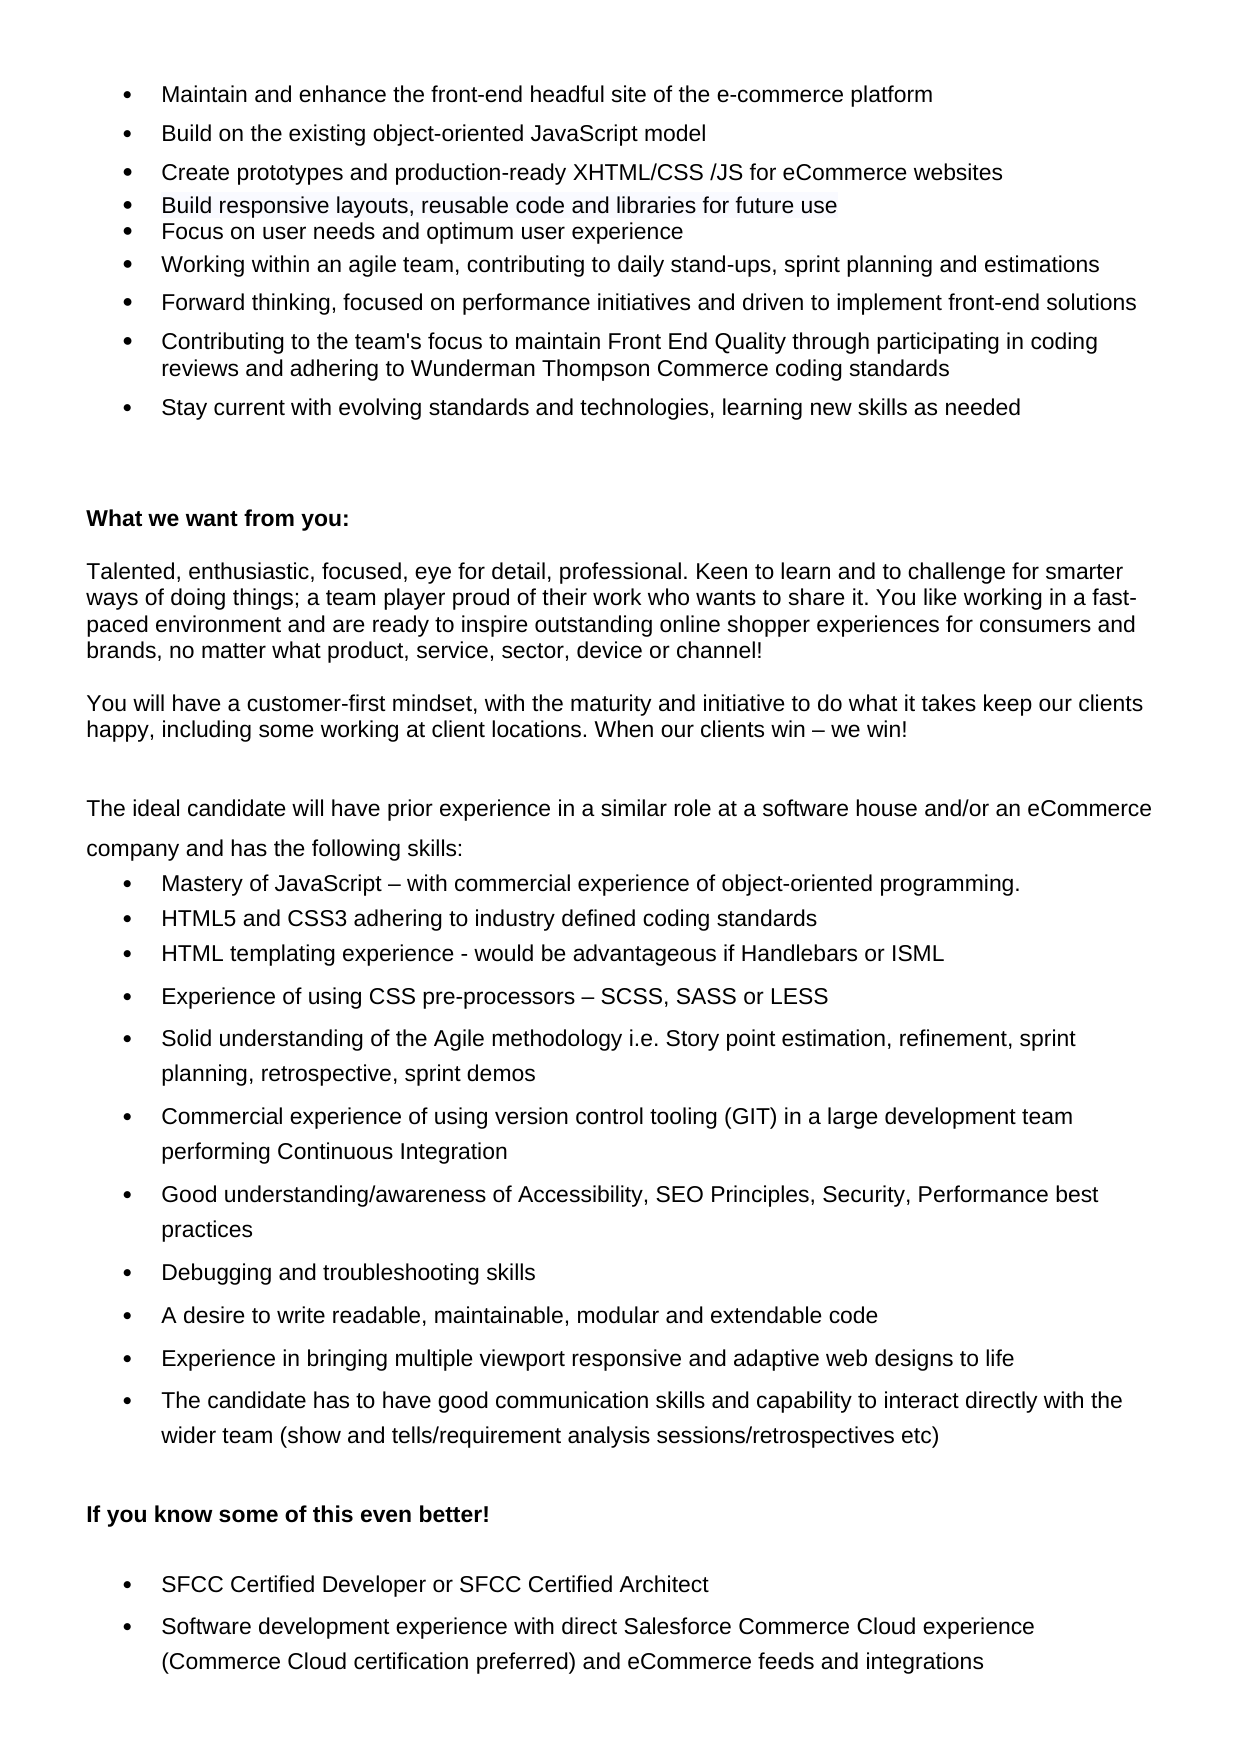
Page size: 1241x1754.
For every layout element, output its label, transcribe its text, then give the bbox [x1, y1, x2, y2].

table_cell Wunderman Thompson Commerce inspire people to shop online through digital solutions, driving growth for world-leading brands and retailers. How? We create, support, and improve digital shopper journeys, across leading channels including retailers, direct-to-consumer (D2C), marketplaces (Amazon and beyond), and social channels. And we work with some of the biggest and most exciting brands around, such as Calvin Klein, MAC, Nestlé, Sainsbury’s, Selfridges, Shell, Tiffany & Co. and Tommy Hilfiger. Part creative agency, part consultancy and part technology company, Wunderman Thompson Commerce are unique in our ability to connect world-class strategic thinking and creative insight with deep executional capability across technology and operations. Together, this enables us to deliver winning commerce solutions across all major digital routes to market worldwide. We’re part of WPP, a creative transformation company who use the power of creativity to build better futures for people, planet, clients and communities and is recognised as a Leader in The Forrester Wave™: Commerce Services. Tell me more! We are a diverse team of 1700+ commerce experts across more than 20 offices worldwide, including state-of-the-art offices in Watford, Central London and an eCommerce Centre of Excellence in Lisbon. We believe that growth through commerce begins with connected customer experiences that amplify the brand and drive business outcomes. We excel at orchestrating commerce touchpoints through intelligent deployment and integration of world class technology from strategic partners like Adobe, SAP, Salesforce, HCL, Shopify, BigCommerce and commerce tools, as well as driving sales from marketplaces and retailers. We have recently expanded our capabilities to include NN4M, specialists in Mobile Commerce and Satalia, experts in Artificial Intelligence. Our reputation is based on our people, and we believe we have some of the best in the business – people who are inspired, energetic and straight-talking, and who really want to understand both our clients and their customers. We are happiest when we are innovating and shaping the future of commerce. We live and breathe our values and take pride in what our people achieve, empowering and respecting every one of them. In our Lisbon or Porto office, you will join a team of other specialists who are always ready to help each other. The team is part of our Wunderman Thompson Commerce network and works in coordination with our Local and EMEA client leads. Please note that this job is a full-time position located in Lisbon, but the selection process will be conducted in English. Read more about Wunderman Thompson Commerce here. Responsibilities: Produce quality, on-budget, and on-schedule solutions on projects. Maintain and enhance the front-end headful site of the e-commerce platform Build on the existing object-oriented JavaScript model Create prototypes and production-ready XHTML/CSS /JS for eCommerce websites Build responsive layouts, reusable code and libraries for future use Focus on user needs and optimum user experience Working within an agile team, contributing to daily stand-ups, sprint planning and estimations Forward thinking, focused on performance initiatives and driven to implement front-end solutions Contributing to the team's focus to maintain Front End Quality through participating in coding reviews and adhering to Wunderman Thompson Commerce coding standards Stay current with evolving standards and technologies, learning new skills as needed What we want from you: Talented, enthusiastic, focused, eye for detail, professional. Keen to learn and to challenge for smarter ways of doing things; a team player proud of their work who wants to share it. You like working in a fast-paced environment and are ready to inspire outstanding online shopper experiences for consumers and brands, no matter what product, service, sector, device or channel! You will have a customer-first mindset, with the maturity and initiative to do what it takes keep our clients happy, including some working at client locations. When our clients win – we win! The ideal candidate will have prior experience in a similar role at a software house and/or an eCommerce company and has the following skills: Mastery of JavaScript – with commercial experience of object-oriented programming. HTML5 and CSS3 adhering to industry defined coding standards HTML templating experience - would be advantageous if Handlebars or ISML Experience of using CSS pre-processors – SCSS, SASS or LESS Solid understanding of the Agile methodology i.e. Story point estimation, refinement, sprint planning, retrospective, sprint demos Commercial experience of using version control tooling (GIT) in a large development team performing Continuous Integration Good understanding/awareness of Accessibility, SEO Principles, Security, Performance best practices Debugging and troubleshooting skills A desire to write readable, maintainable, modular and extendable code Experience in bringing multiple viewport responsive and adaptive web designs to life The candidate has to have good communication skills and capability to interact directly with the wider team (show and tells/requirement analysis sessions/retrospectives etc) If you know some of this even better! SFCC Certified Developer or SFCC Certified Architect Software development experience with direct Salesforce Commerce Cloud experience (Commerce Cloud certification preferred) and eCommerce feeds and integrations Experience in WebPack Additional Commercial eCommerce platform experience – Magento/Hybris /Shopify Knowledge of jQuery. Experience with any popular jQuery plug-in (jQuery UI, jQuery tools, jQuery Mobile, etc.) is a plus; Knowledge of popular CSS grid systems (Bootstrap, 960gs, Skeleton, etc...) What we’ll give you: The opportunity to work with some of the most respected brands across the world. We will give you respect for who you are, allow you to be yourself, empower you to make a difference and give you opportunities to grow and develop your skills. We currently offer a great benefits package including, hybrid working that works for everyone, social events, training opportunities, medical and dental insurance, life assurance, meal cards and much more! We want Wunderman Thompson Commerce to be the place where you do your best work! We are passionate about your wellbeing and your personal development and offer various learning opportunities to help with your career progression. We have designed our benefits to align with our culture and values and to help you get the most out of working with us. We take fun seriously and have a strong WT community, both inside and out of the workplace. In each office you will find a games area to help you unwind and take a break! We think it is very important to celebrate and socialise whenever we can. Apart from our amazing Christmas parties, each office hosts a number of events each year including cocktail nights, roof terrace parties, departmental lunches and much more… Competitive salary 24 days annual leave Life assurance Health insurance Dental insurance Health assessments Career progression Global mobility Discounts in some local restaurants Health and wellbeing classes (Yoga, etc.) Flexible working environment and well-being support and tools; Meal Card (non taxable) Free coffee Company laptop (Working with the latest hardware) Thousands of online learning courses Mental Health Allies (because we understand the importance of mental health) If you are interested in this role then please contact wtc.talent@wundermanthompson.com At Wunderman Thompson, a WPP company, we are committed to actively building a diverse, equitable and inclusive workplace where everyone feels welcomed, valued and heard, and is treated with dignity and respect. As leaders and creative partners across industries, it is our responsibility to cultivate an environment reflective of our greatest asset; our people. We believe that this commitment inspires growth and delivers equitable outcomes for everyone as well as the clients and communities we serve. [75, 75, 1165, 1675]
